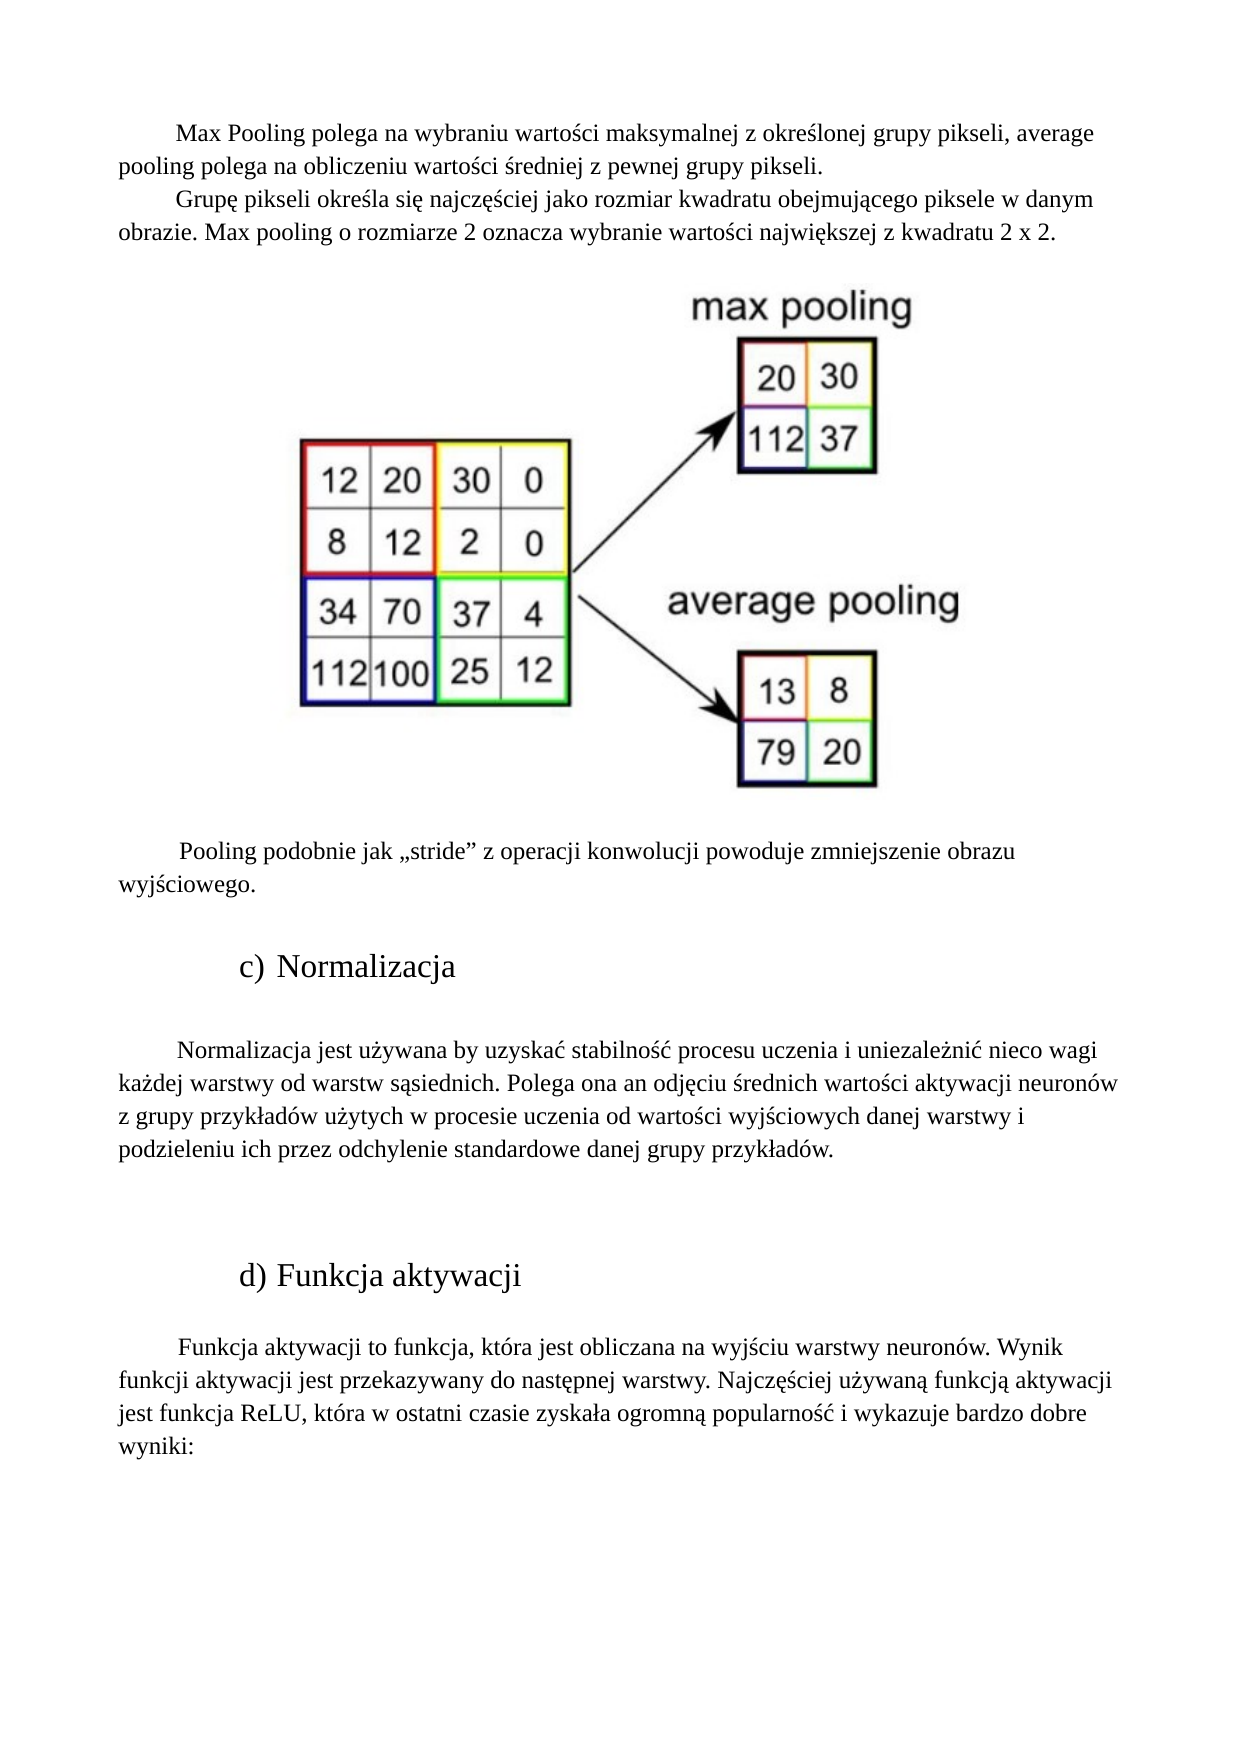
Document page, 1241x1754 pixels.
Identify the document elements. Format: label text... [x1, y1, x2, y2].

text Pooling podobnie jak „stride” z operacji konwolucji powoduje zmniejszenie obrazu wyjściowego. [118, 836, 1122, 898]
list Normalizacja [231, 947, 1122, 985]
list Funkcja aktywacji [231, 1255, 1122, 1293]
text Normalizacja jest używana by uzyskać stabilność procesu uczenia i uniezależnić nieco wagi każdej warstwy od warstw sąsiednich. Polega ona an odjęciu średnich wartości aktywacji neuronów z grupy przykładów użytych w procesie uczenia od wartości wyjściowych danej warstwy i podzieleniu ich przez odchylenie standardowe danej grupy przykładów. [118, 1035, 1122, 1162]
text Funkcja aktywacji to funkcja, która jest obliczana na wyjściu warstwy neuronów. Wynik funkcji aktywacji jest przekazywany do następnej warstwy. Najczęściej używaną funkcją aktywacji jest funkcja ReLU, która w ostatni czasie zyskała ogromną popularność i wykazuje bardzo dobre wyniki: [118, 1332, 1122, 1460]
text Grupę pikseli określa się najczęściej jako rozmiar kwadratu obejmującego piksele w danym obrazie. Max pooling o rozmiarze 2 oznacza wybranie wartości największej z kwadratu 2 x 2. [118, 184, 1122, 246]
picture [269, 283, 971, 800]
text Max Pooling polega na wybraniu wartości maksymalnej z określonej grupy pikseli, average pooling polega na obliczeniu wartości średniej z pewnej grupy pikseli. [118, 118, 1122, 180]
